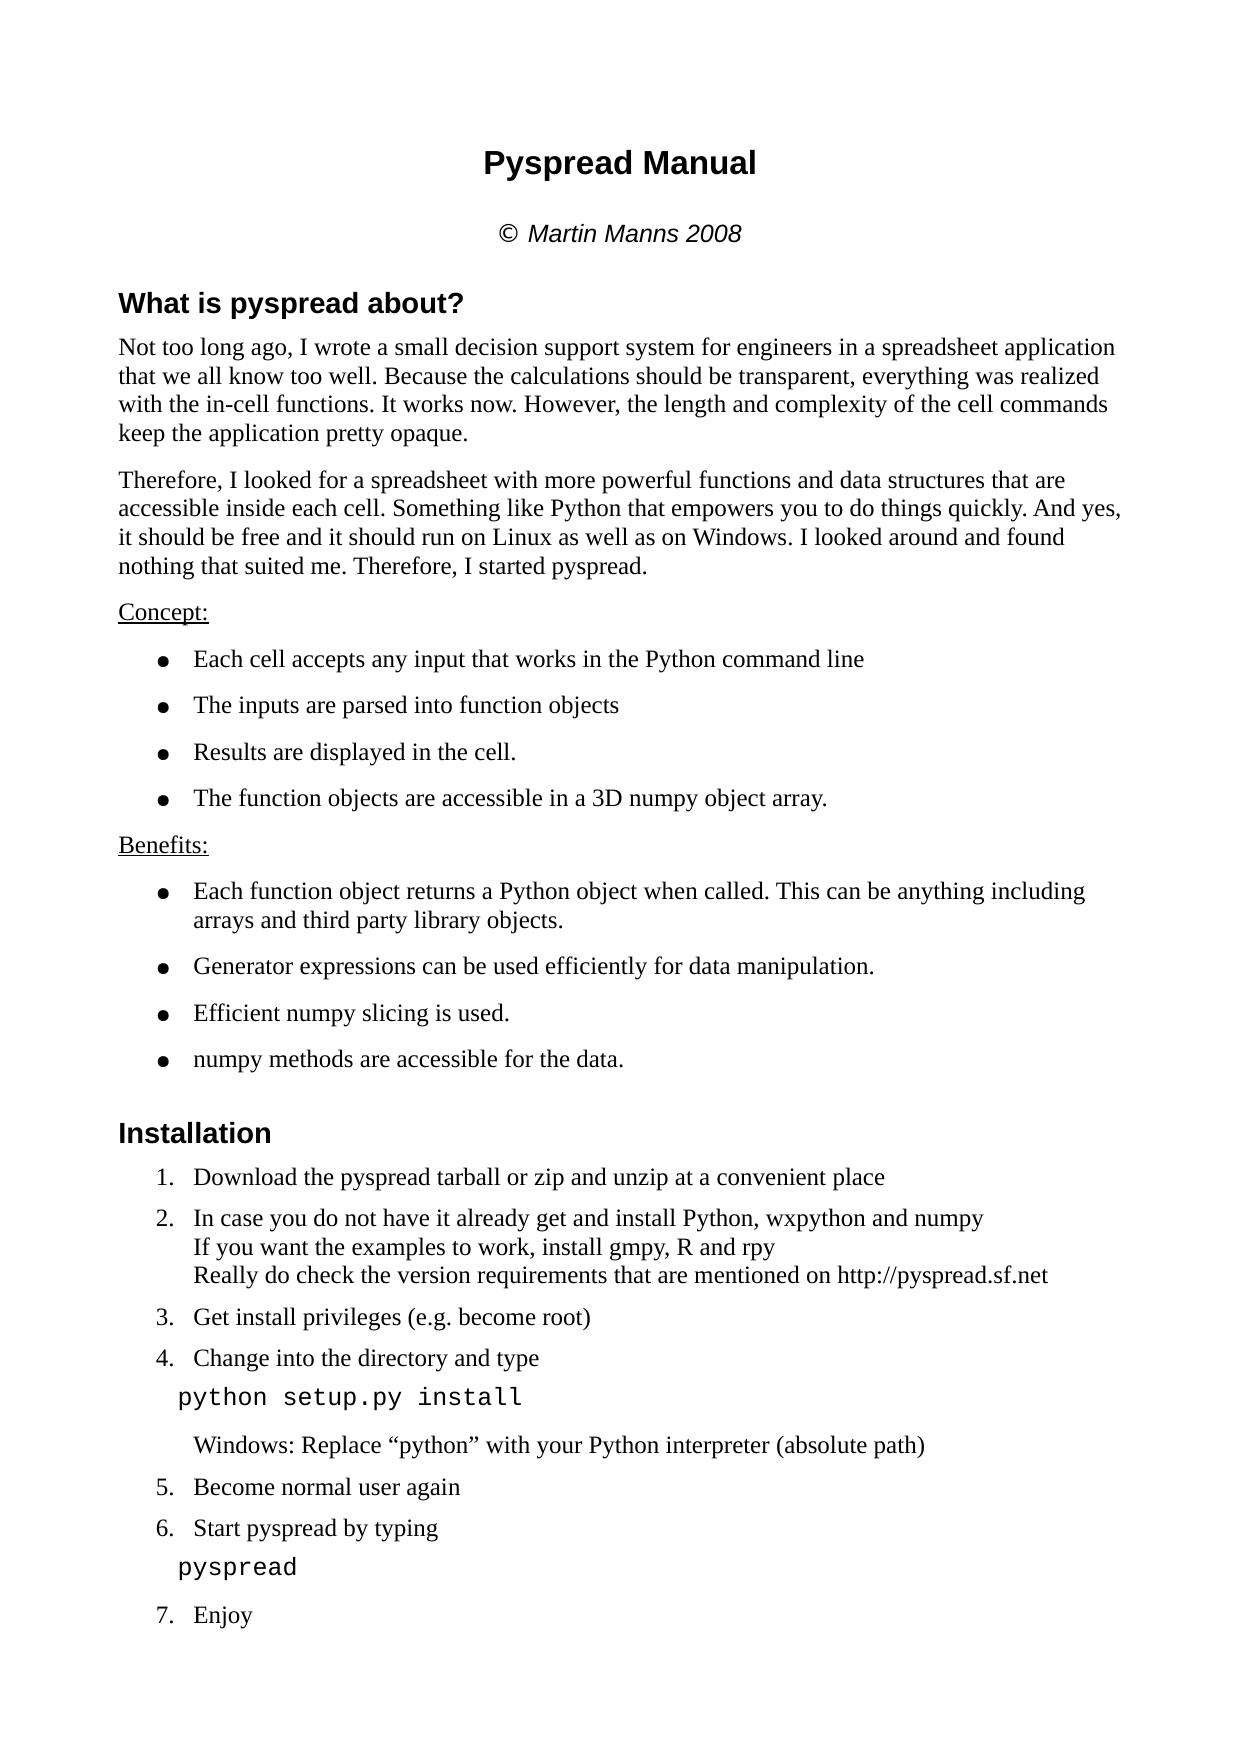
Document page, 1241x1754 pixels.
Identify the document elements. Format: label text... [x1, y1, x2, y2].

list Each cell accepts any input that works in the Python command line [156, 644, 1122, 673]
list Change into the directory and type [156, 1343, 1122, 1372]
list Enjoy [156, 1600, 1122, 1629]
list Start pyspread by typing [156, 1513, 1122, 1542]
subtitle Installation [118, 1116, 1122, 1149]
list numpy methods are accessible for the data. [156, 1044, 1122, 1073]
text Therefore, I looked for a spreadsheet with more powerful functions and data structures that are accessible inside each cell. Something like Python that empowers you to do things quickly. And yes, it should be free and it should run on Linux as well as on Windows. I looked around and found nothing that suited me. Therefore, I started pyspread. [118, 465, 1122, 580]
list Get install privileges (e.g. become root) [156, 1302, 1122, 1331]
text pyspread [177, 1554, 1122, 1582]
list Generator expressions can be used efficiently for data manipulation. [156, 951, 1122, 980]
text Concept: [118, 597, 1122, 626]
list The inputs are parsed into function objects [156, 690, 1122, 719]
subtitle © Martin Manns 2008 [118, 219, 1122, 248]
title Pyspread Manual [118, 143, 1122, 182]
list Download the pyspread tarball or zip and unzip at a convenient place [156, 1162, 1122, 1191]
list Results are displayed in the cell. [156, 737, 1122, 766]
subtitle What is pyspread about? [118, 286, 1122, 319]
list Become normal user again [156, 1472, 1122, 1500]
list Efficient numpy slicing is used. [156, 998, 1122, 1027]
text python setup.py install [177, 1384, 1122, 1413]
text Benefits: [118, 830, 1122, 858]
list Each function object returns a Python object when called. This can be anything including arrays and third party library objects. [156, 876, 1122, 934]
list The function objects are accessible in a 3D numpy object array. [156, 783, 1122, 812]
list In case you do not have it already get and install Python, wxpython and numpy If you want the examples to work, install gmpy, R and rpy Really do check the version requirements that are mentioned on http://pyspread.sf.net [156, 1203, 1122, 1289]
text Not too long ago, I wrote a small decision support system for engineers in a spreadsheet application that we all know too well. Because the calculations should be transparent, everything was realized with the in-cell functions. It works now. However, the length and complexity of the cell commands keep the application pretty opaque. [118, 332, 1122, 447]
list Windows: Replace “python” with your Python interpreter (absolute path) [156, 1430, 1122, 1459]
